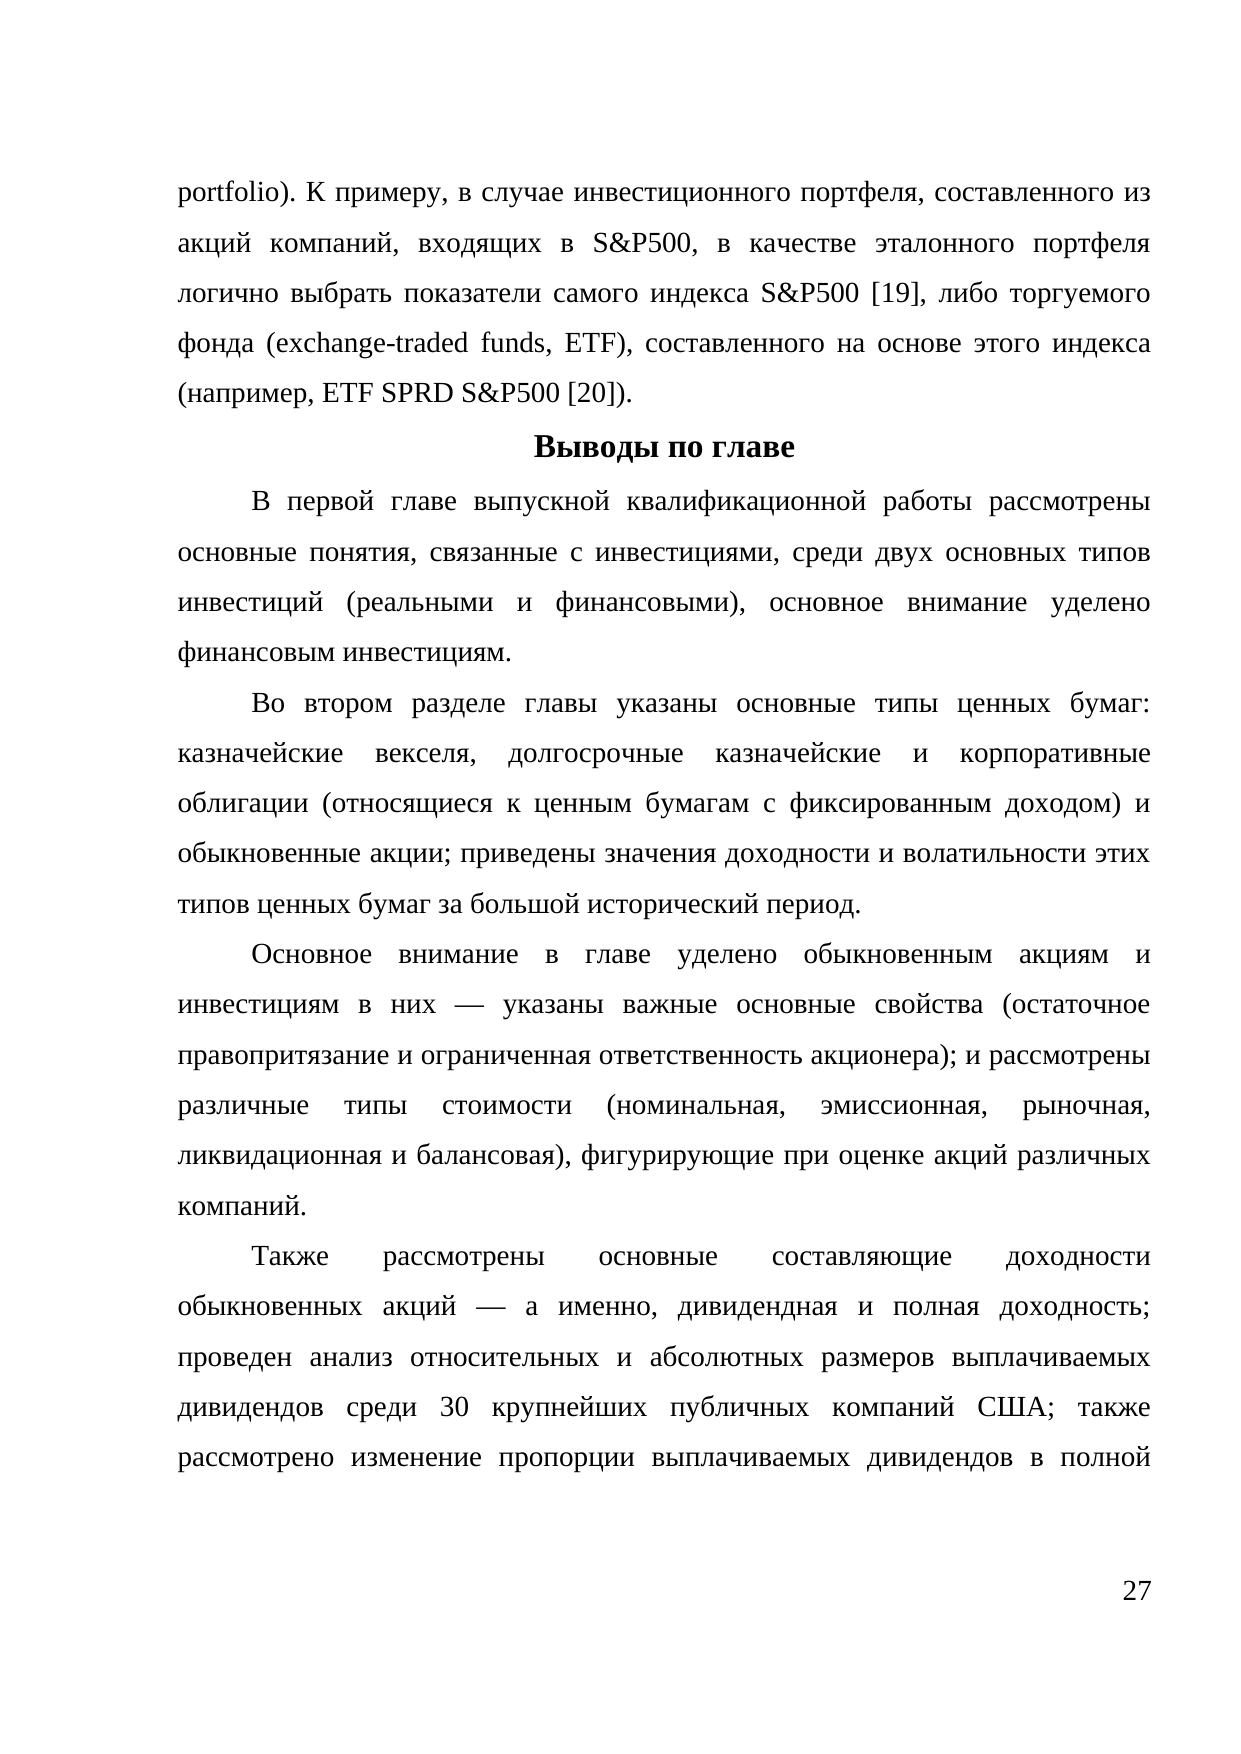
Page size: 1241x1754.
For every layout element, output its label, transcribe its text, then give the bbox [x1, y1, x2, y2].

text Основное внимание в главе уделено обыкновенным акциям и инвестициям в них — указаны важные основные свойства (остаточное правопритязание и ограниченная ответственность акционера); и рассмотрены различные типы стоимости (номинальная, эмиссионная, рыночная, ликвидационная и балансовая), фигурирующие при оценке акций различных компаний. [177, 936, 1152, 1221]
text Также рассмотрены основные составляющие доходности обыкновенных акций — а именно, дивидендная и полная доходность; проведен анализ относительных и абсолютных размеров выплачиваемых дивидендов среди 30 крупнейших публичных компаний США; также рассмотрено изменение пропорции выплачиваемых дивидендов в полной [177, 1238, 1152, 1473]
subtitle Выводы по главе [177, 426, 1152, 464]
text portfolio). К примеру, в случае инвестиционного портфеля, составленного из акций компаний, входящих в S&P500, в качестве эталонного портфеля логично выбрать показатели самого индекса S&P500 [19], либо торгуемого фонда (exchange-traded funds, ETF), составленного на основе этого индекса (например, ETF SPRD S&P500 [20]). [177, 174, 1152, 409]
text В первой главе выпускной квалификационной работы рассмотрены основные понятия, связанные с инвестициями, среди двух основных типов инвестиций (реальными и финансовыми), основное внимание уделено финансовым инвестициям. [177, 483, 1152, 668]
text Во втором разделе главы указаны основные типы ценных бумаг: казначейские векселя, долгосрочные казначейские и корпоративные облигации (относящиеся к ценным бумагам с фиксированным доходом) и обыкновенные акции; приведены значения доходности и волатильности этих типов ценных бумаг за большой исторический период. [177, 685, 1152, 919]
